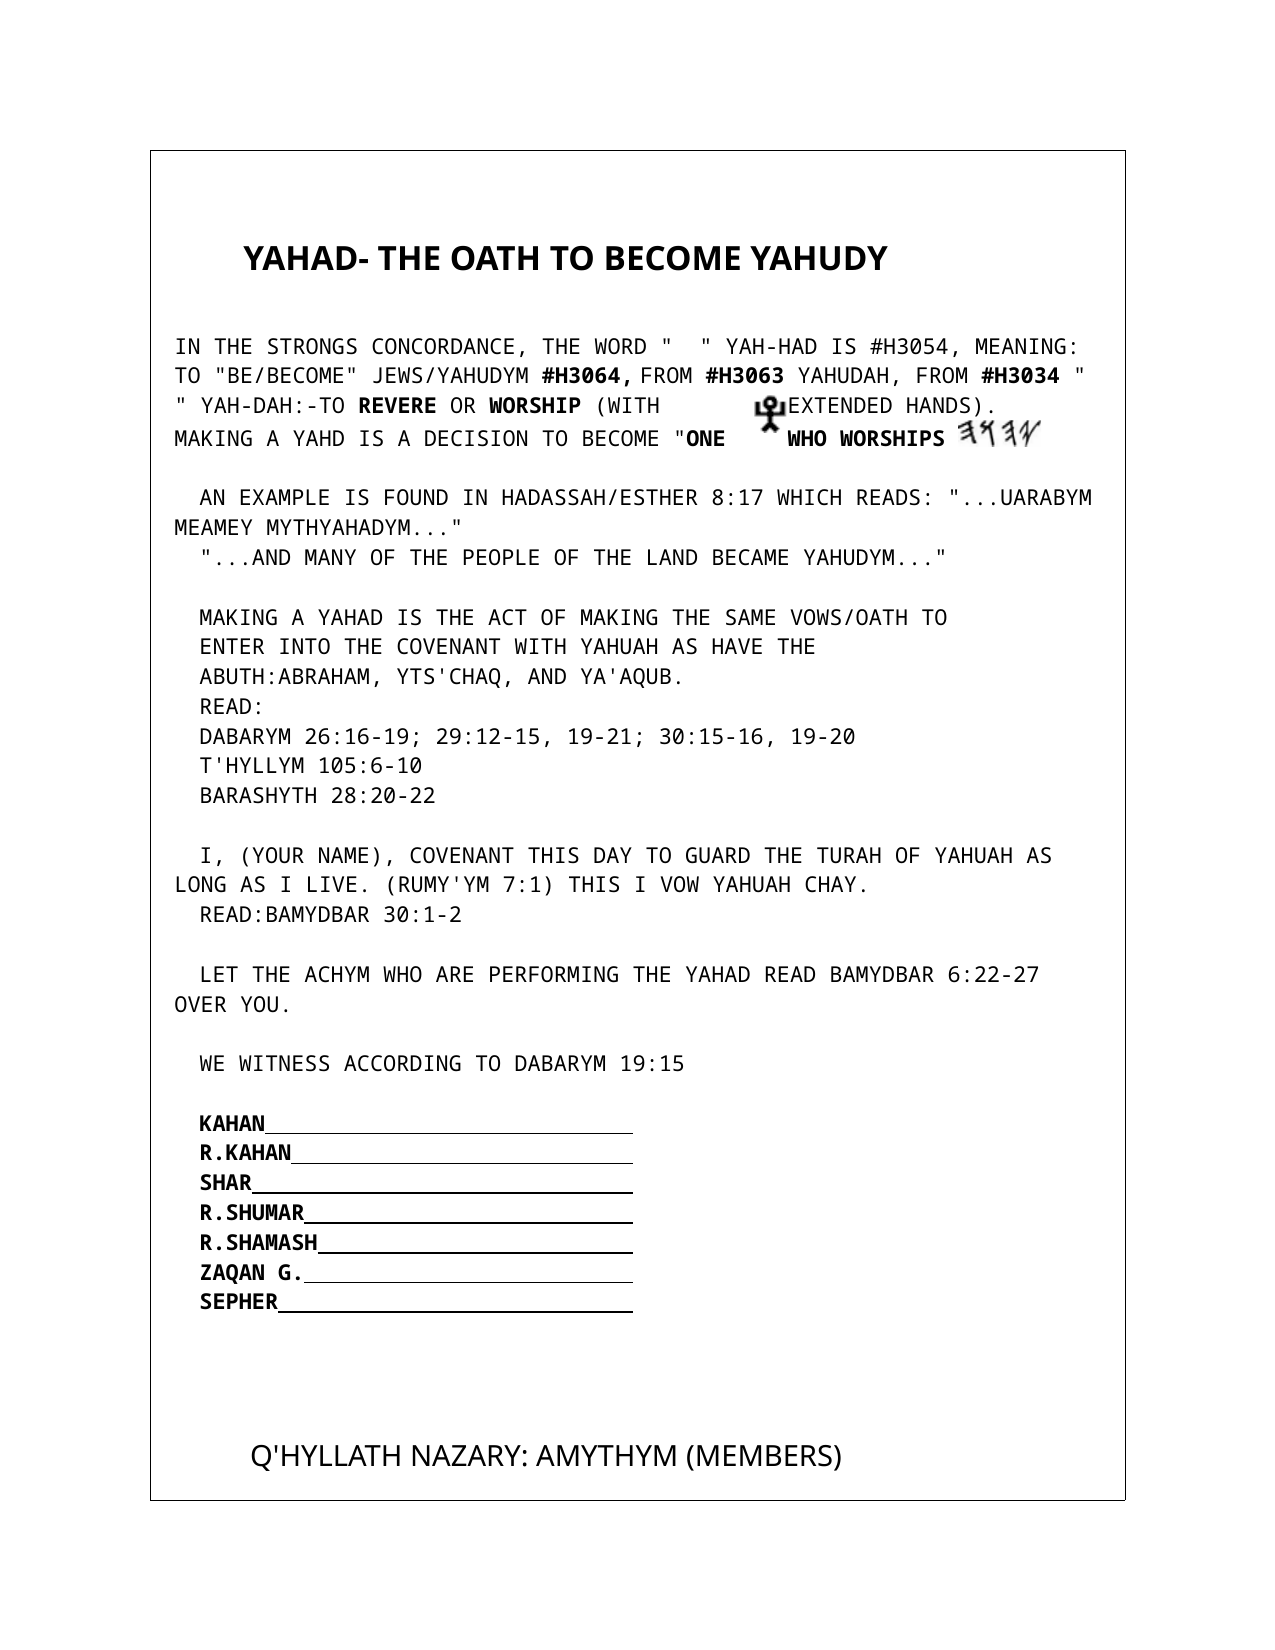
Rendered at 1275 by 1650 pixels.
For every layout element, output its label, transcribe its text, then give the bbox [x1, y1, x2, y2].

text T'HYLLYM 105:6-10 [174, 750, 1101, 780]
text ABUTH:ABRAHAM, YTS'CHAQ, AND YA'AQUB. [174, 661, 1101, 691]
text KAHAN [174, 1107, 1101, 1137]
text BARASHYTH 28:20-22 [174, 780, 1101, 810]
text ZAQAN G. [174, 1256, 1101, 1286]
text IN THE STRONGS CONCORDANCE, THE WORD " " YAH-HAD IS #H3054, MEANING: TO "BE/BECOME" JEWS/YAHUDYM #H3064, FROM #H3063 YAHUDAH, FROM #H3034 " " YAH-DAH:-TO REVERE OR WORSHIP (WITH EXTENDED HANDS). MAKING A YAHD IS A DECISION TO BECOME "ONE WHO WORSHIPS [174, 331, 1101, 453]
picture [753, 394, 788, 433]
text AN EXAMPLE IS FOUND IN HADASSAH/ESTHER 8:17 WHICH READS: "...UARABYM MEAMEY MYTHYAHADYM..." [174, 482, 1101, 542]
text DABARYM 26:16-19; 29:12-15, 19-21; 30:15-16, 19-20 [174, 721, 1101, 750]
text SHAR [174, 1167, 1101, 1197]
text WE WITNESS ACCORDING TO DABARYM 19:15 [174, 1048, 1101, 1078]
text "...AND MANY OF THE PEOPLE OF THE LAND BECAME YAHUDYM..." [174, 542, 1101, 572]
text R.SHUMAR [174, 1197, 1101, 1227]
text ENTER INTO THE COVENANT WITH YAHUAH AS HAVE THE [174, 631, 1101, 661]
text READ: [174, 691, 1101, 721]
text R.KAHAN [174, 1137, 1101, 1167]
text READ:BAMYDBAR 30:1-2 [174, 899, 1101, 929]
text MAKING A YAHAD IS THE ACT OF MAKING THE SAME VOWS/OATH TO [174, 601, 1101, 631]
text I, (YOUR NAME), COVENANT THIS DAY TO GUARD THE TURAH OF YAHUAH AS LONG AS I LIVE. (RUMY'YM 7:1) THIS I VOW YAHUAH CHAY. [174, 840, 1101, 899]
text LET THE ACHYM WHO ARE PERFORMING THE YAHAD READ BAMYDBAR 6:22-27 OVER YOU. [174, 959, 1101, 1018]
text R.SHAMASH [174, 1227, 1101, 1256]
text Q'HYLLATH NAZARY: AMYTHYM (MEMBERS) [174, 1435, 1101, 1474]
text YAHAD- THE OATH TO BECOME YAHUDY [174, 234, 1101, 280]
text SEPHER [174, 1286, 1101, 1316]
